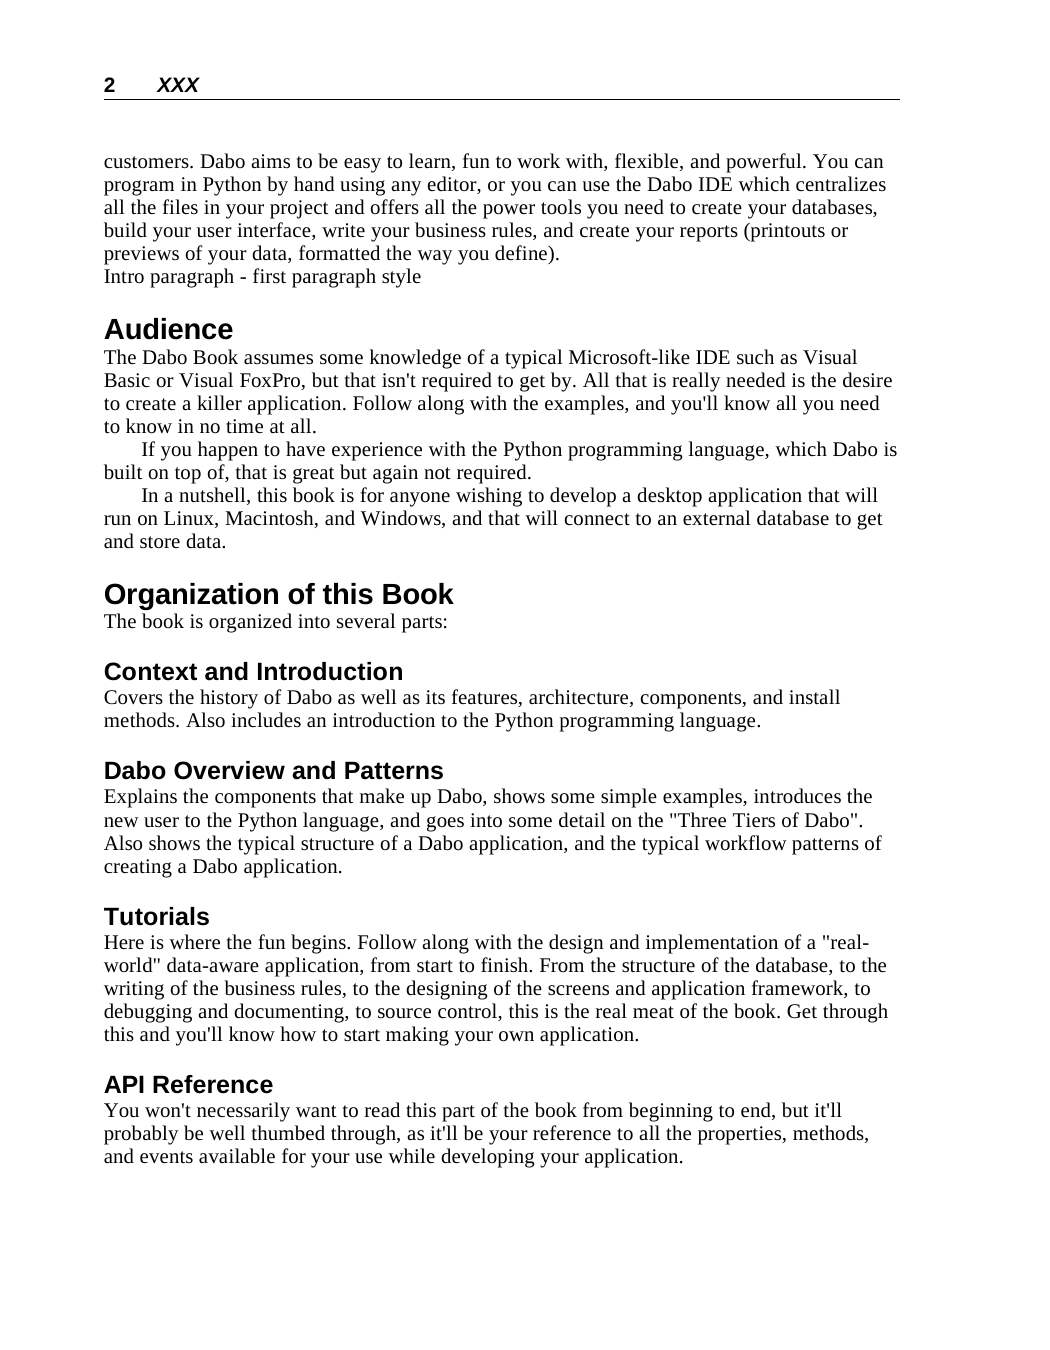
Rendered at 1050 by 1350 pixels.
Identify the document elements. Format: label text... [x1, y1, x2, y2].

text The book is organized into several parts: [103, 610, 900, 633]
text Covers the history of Dabo as well as its features, architecture, components, and install methods. Also includes an introduction to the Python programming language. [103, 686, 900, 732]
text Audience [103, 313, 900, 346]
text Organization of this Book [103, 578, 900, 610]
text The Dabo Book assumes some knowledge of a typical Microsoft-like IDE such as Visual Basic or Visual FoxPro, but that isn't required to get by. All that is really needed is the desire to create a killer application. Follow along with the examples, and you'll know all you need to know in no time at all. [103, 346, 900, 438]
text Context and Introduction [103, 658, 900, 686]
text In a nutshell, this book is for anyone wishing to develop a desktop application that will run on Linux, Macintosh, and Windows, and that will connect to an external database to get and store data. [103, 484, 900, 553]
text If you happen to have experience with the Python programming language, which Dabo is built on top of, that is great but again not required. [103, 438, 900, 484]
text Here is where the fun begins. Follow along with the design and implementation of a "real-world" data-aware application, from start to finish. From the structure of the database, to the writing of the business rules, to the designing of the screens and application framework, to debugging and documenting, to source control, this is the real meat of the book. Get through this and you'll know how to start making your own application. [103, 931, 900, 1046]
text Explains the components that make up Dabo, shows some simple examples, introduces the new user to the Python language, and goes into some detail on the "Three Tiers of Dabo". Also shows the typical structure of a Dabo application, and the typical workflow patterns of creating a Dabo application. [103, 785, 900, 877]
text API Reference [103, 1071, 900, 1099]
text You won't necessarily want to read this part of the book from beginning to end, but it'll probably be well thumbed through, as it'll be your reference to all the properties, methods, and events available for your use while developing your application. [103, 1099, 900, 1168]
text Tutorials [103, 902, 900, 931]
text Intro paragraph - first paragraph style [103, 265, 900, 288]
text customers. Dabo aims to be easy to learn, fun to work with, flexible, and powerful. You can program in Python by hand using any editor, or you can use the Dabo IDE which centralizes all the files in your project and offers all the power tools you need to create your databases, build your user interface, write your business rules, and create your reports (printouts or previews of your data, formatted the way you define). [103, 150, 900, 265]
text Dabo Overview and Patterns [103, 757, 900, 785]
